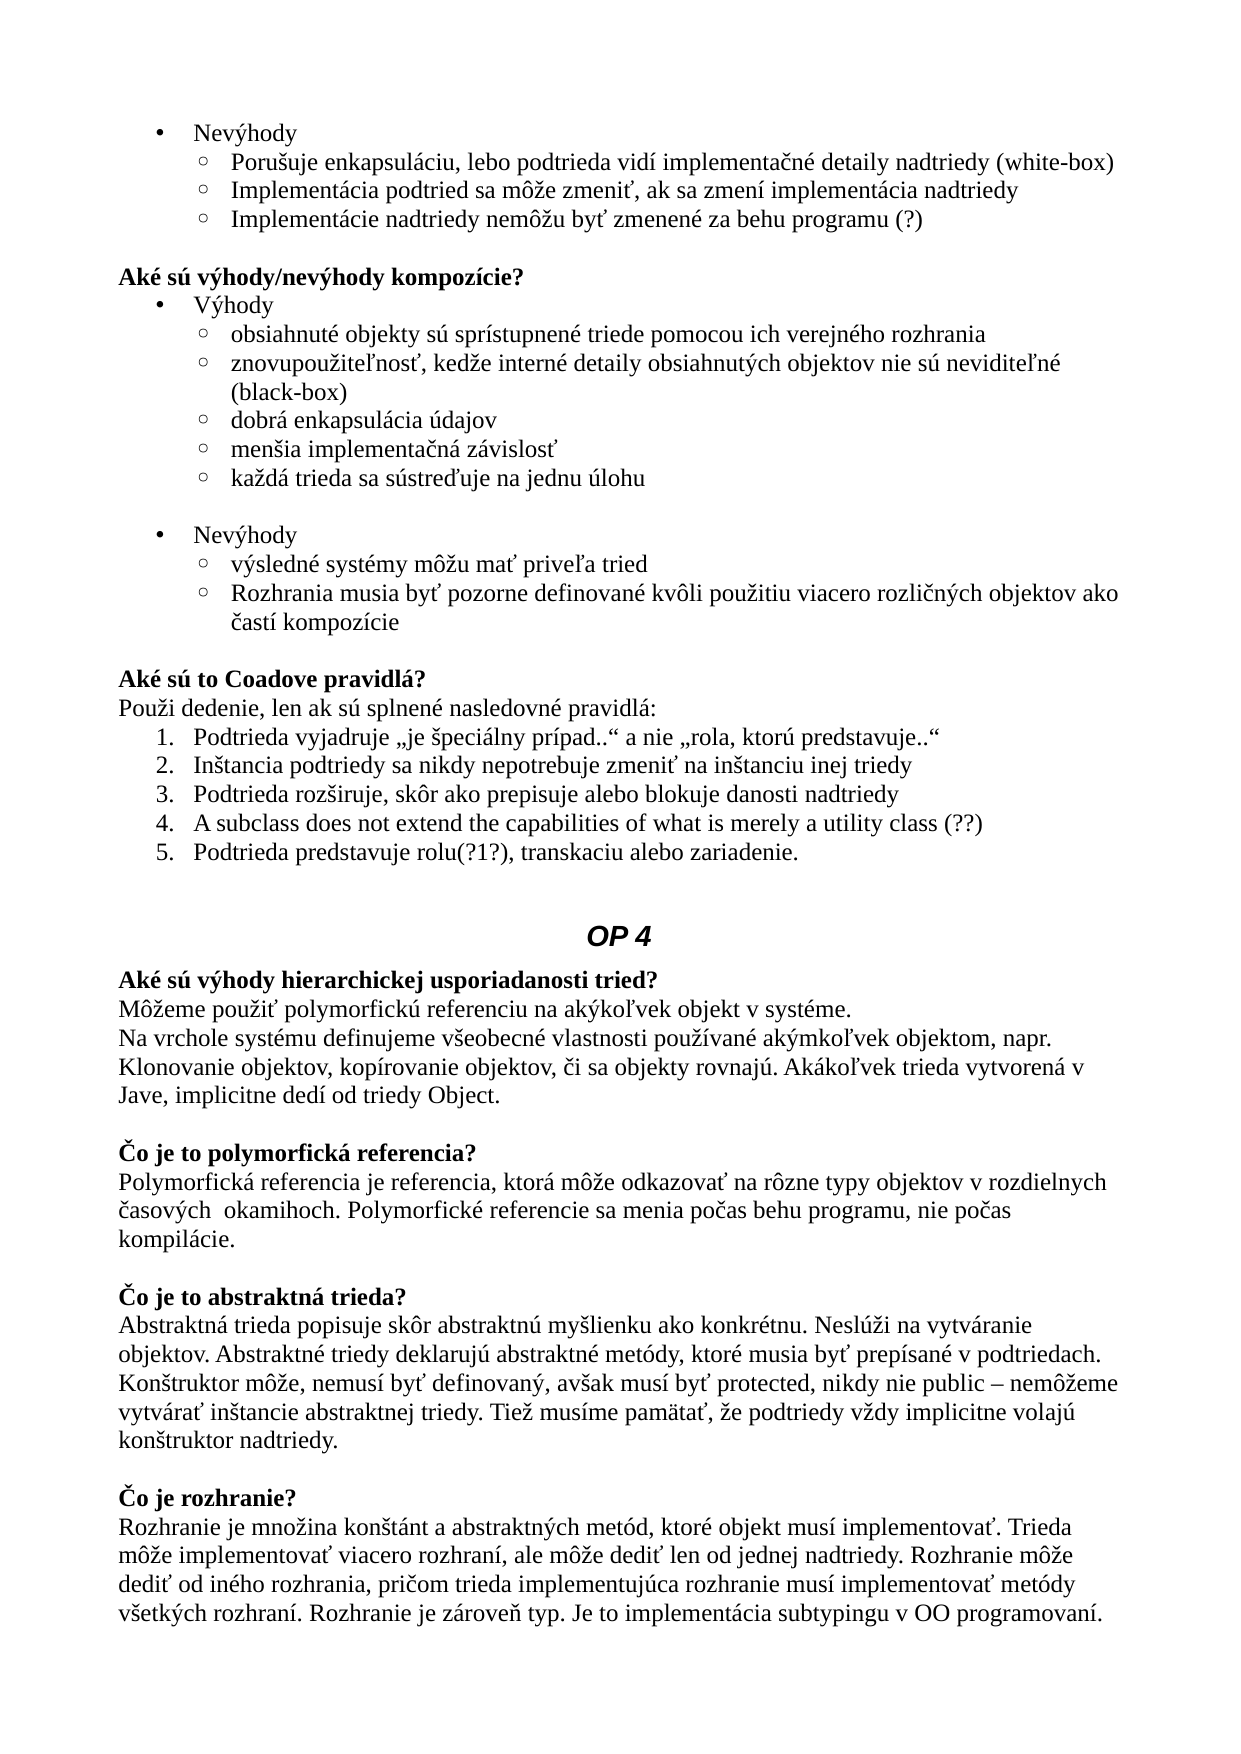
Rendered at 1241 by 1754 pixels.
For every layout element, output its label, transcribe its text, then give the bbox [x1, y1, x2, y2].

list Podtrieda predstavuje rolu(?1?), transkaciu alebo zariadenie. [156, 837, 1122, 866]
text Čo je to polymorfická referencia? [118, 1138, 1122, 1167]
list Podtrieda vyjadruje „je špeciálny prípad..“ a nie „rola, ktorú predstavuje..“ [156, 722, 1122, 751]
text Použi dedenie, len ak sú splnené nasledovné pravidlá: [118, 693, 1122, 722]
list Porušuje enkapsuláciu, lebo podtrieda vidí implementačné detaily nadtriedy (white-box) [193, 147, 1122, 176]
text Abstraktná trieda popisuje skôr abstraktnú myšlienku ako konkrétnu. Neslúži na vytváranie objektov. Abstraktné triedy deklarujú abstraktné metódy, ktoré musia byť prepísané v podtriedach. Konštruktor môže, nemusí byť definovaný, avšak musí byť protected, nikdy nie public – nemôžeme vytvárať inštancie abstraktnej triedy. Tiež musíme pamätať, že podtriedy vždy implicitne volajú konštruktor nadtriedy. [118, 1310, 1122, 1454]
list Implementácia podtried sa môže zmeniť, ak sa zmení implementácia nadtriedy [193, 176, 1122, 204]
list znovupoužiteľnosť, kedže interné detaily obsiahnutých objektov nie sú neviditeľné (black-box) [193, 348, 1122, 406]
list Podtrieda rozširuje, skôr ako prepisuje alebo blokuje danosti nadtriedy [156, 779, 1122, 808]
text Čo je to abstraktná trieda? [118, 1282, 1122, 1310]
list Implementácie nadtriedy nemôžu byť zmenené za behu programu (?) [193, 204, 1122, 233]
subtitle OP 4 [118, 919, 1122, 953]
list Výhody [156, 291, 1122, 319]
list výsledné systémy môžu mať priveľa tried [193, 549, 1122, 578]
list menšia implementačná závislosť [193, 434, 1122, 463]
list Rozhrania musia byť pozorne definované kvôli použitiu viacero rozličných objektov ako častí kompozície [193, 578, 1122, 636]
text Polymorfická referencia je referencia, ktorá môže odkazovať na rôzne typy objektov v rozdielnych časových okamihoch. Polymorfické referencie sa menia počas behu programu, nie počas kompilácie. [118, 1167, 1122, 1253]
text Rozhranie je množina konštánt a abstraktných metód, ktoré objekt musí implementovať. Trieda môže implementovať viacero rozhraní, ale môže dediť len od jednej nadtriedy. Rozhranie môže dediť od iného rozhrania, pričom trieda implementujúca rozhranie musí implementovať metódy všetkých rozhraní. Rozhranie je zároveň typ. Je to implementácia subtypingu v OO programovaní. [118, 1512, 1122, 1627]
list dobrá enkapsulácia údajov [193, 406, 1122, 434]
list A subclass does not extend the capabilities of what is merely a utility class (??) [156, 808, 1122, 837]
text Aké sú to Coadove pravidlá? [118, 664, 1122, 693]
list obsiahnuté objekty sú sprístupnené triede pomocou ich verejného rozhrania [193, 319, 1122, 348]
text Môžeme použiť polymorfickú referenciu na akýkoľvek objekt v systéme. [118, 994, 1122, 1023]
text Čo je rozhranie? [118, 1483, 1122, 1512]
text Na vrchole systému definujeme všeobecné vlastnosti používané akýmkoľvek objektom, napr. Klonovanie objektov, kopírovanie objektov, či sa objekty rovnajú. Akákoľvek trieda vytvorená v Jave, implicitne dedí od triedy Object. [118, 1023, 1122, 1109]
list každá trieda sa sústreďuje na jednu úlohu [193, 463, 1122, 492]
text Aké sú výhody hierarchickej usporiadanosti tried? [118, 965, 1122, 994]
text Aké sú výhody/nevýhody kompozície? [118, 262, 1122, 291]
list Inštancia podtriedy sa nikdy nepotrebuje zmeniť na inštanciu inej triedy [156, 751, 1122, 779]
list Nevýhody [156, 118, 1122, 147]
list Nevýhody [156, 521, 1122, 549]
